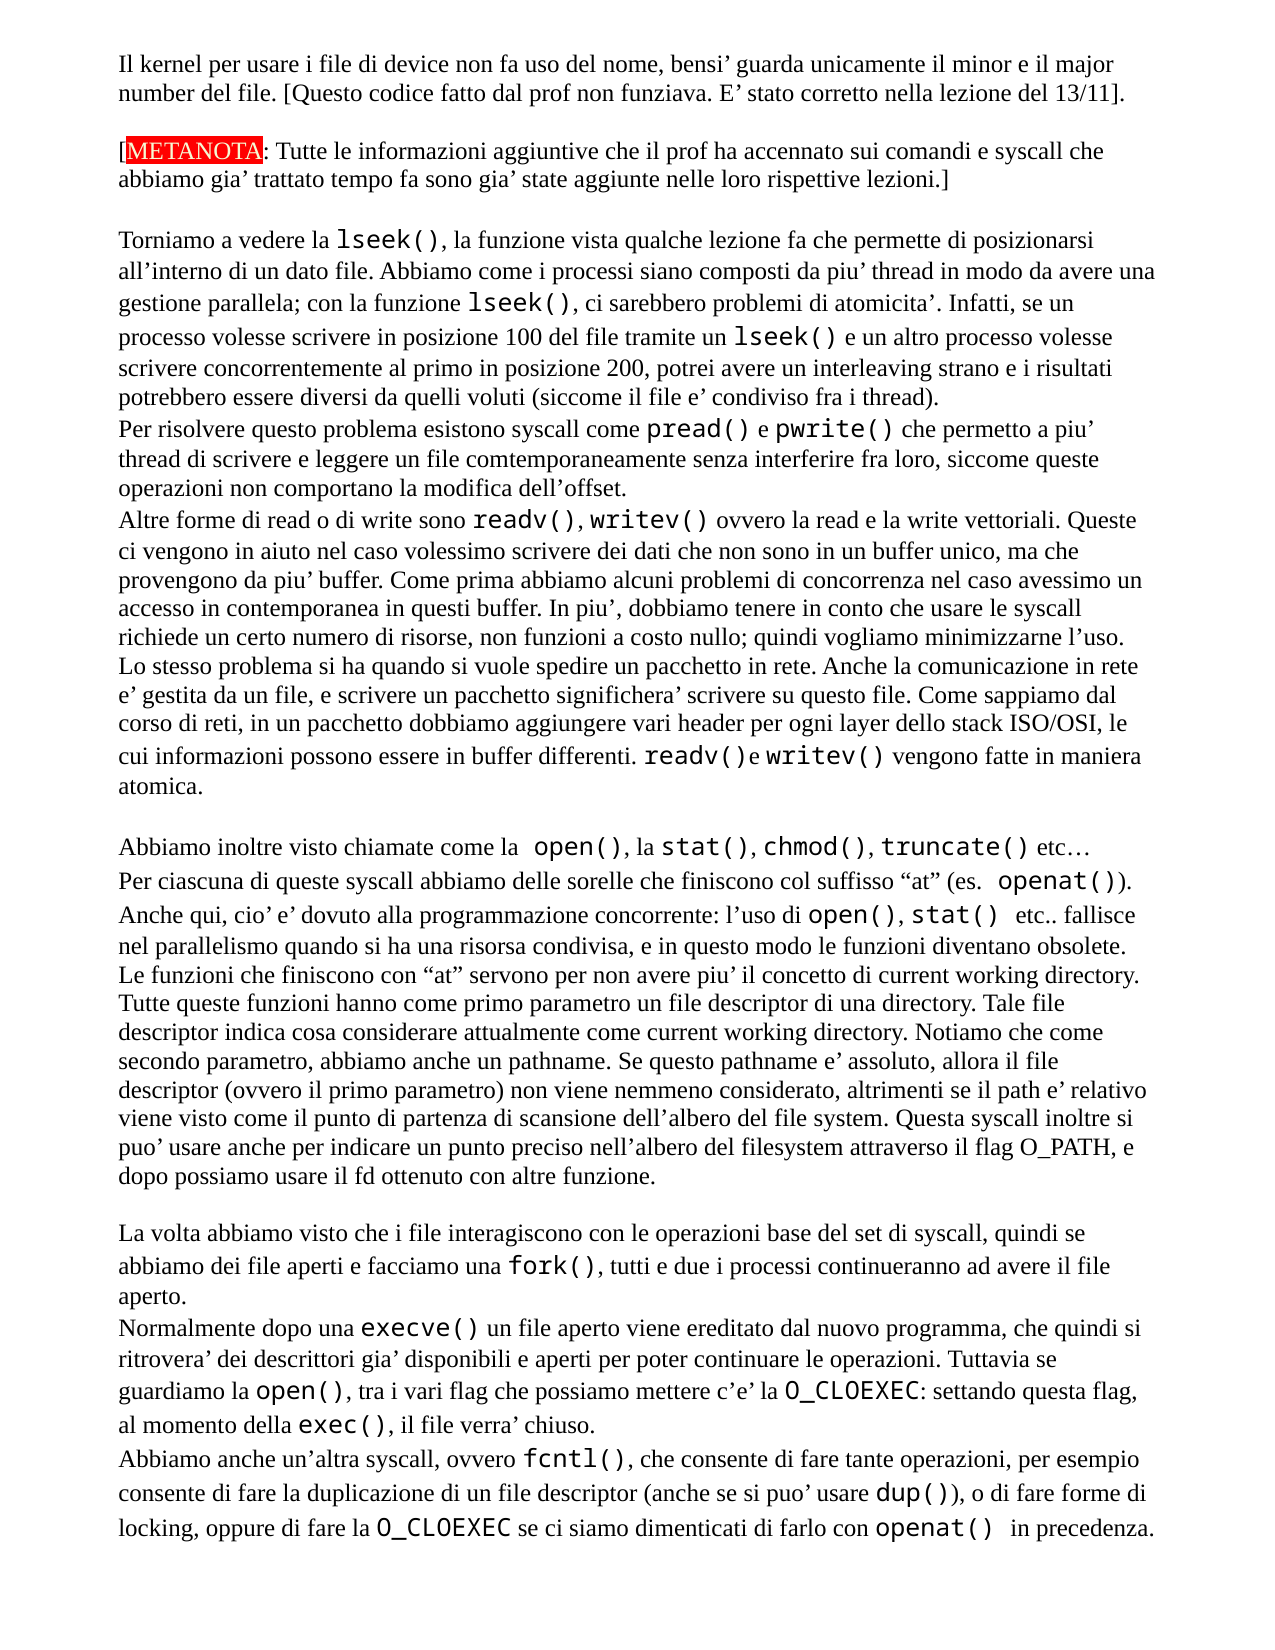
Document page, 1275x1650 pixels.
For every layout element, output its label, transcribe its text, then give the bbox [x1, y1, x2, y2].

text Torniamo a vedere la lseek(), la funzione vista qualche lezione fa che permette di posizionarsi all’interno di un dato file. Abbiamo come i processi siano composti da piu’ thread in modo da avere una gestione parallela; con la funzione lseek(), ci sarebbero problemi di atomicita’. Infatti, se un processo volesse scrivere in posizione 100 del file tramite un lseek() e un altro processo volesse scrivere concorrentemente al primo in posizione 200, potrei avere un interleaving strano e i risultati potrebbero essere diversi da quelli voluti (siccome il file e’ condiviso fra i thread). [118, 222, 1157, 410]
text Per risolvere questo problema esistono syscall come pread() e pwrite() che permetto a piu’ thread di scrivere e leggere un file comtemporaneamente senza interferire fra loro, siccome queste operazioni non comportano la modifica dell’offset. [118, 410, 1157, 502]
text Normalmente dopo una execve() un file aperto viene ereditato dal nuovo programma, che quindi si ritrovera’ dei descrittori gia’ disponibili e aperti per poter continuare le operazioni. Tuttavia se guardiamo la open(), tra i vari flag che possiamo mettere c’e’ la O_CLOEXEC: settando questa flag, al momento della exec(), il file verra’ chiuso. [118, 1310, 1157, 1441]
text [METANOTA: Tutte le informazioni aggiuntive che il prof ha accennato sui comandi e syscall che abbiamo gia’ trattato tempo fa sono gia’ state aggiunte nelle loro rispettive lezioni.] [118, 136, 1157, 193]
text Abbiamo inoltre visto chiamate come la open(), la stat(), chmod(), truncate() etc… [118, 829, 1157, 863]
text Abbiamo anche un’altra syscall, ovvero fcntl(), che consente di fare tante operazioni, per esempio consente di fare la duplicazione di un file descriptor (anche se si puo’ usare dup()), o di fare forme di locking, oppure di fare la O_CLOEXEC se ci siamo dimenticati di farlo con openat() in precedenza. [118, 1441, 1157, 1543]
text Il kernel per usare i file di device non fa uso del nome, bensi’ guarda unicamente il minor e il major number del file. [Questo codice fatto dal prof non funziava. E’ stato corretto nella lezione del 13/11]. [118, 49, 1157, 107]
text Per ciascuna di queste syscall abbiamo delle sorelle che finiscono col suffisso “at” (es. openat()). Anche qui, cio’ e’ dovuto alla programmazione concorrente: l’uso di open(), stat() etc.. fallisce nel parallelismo quando si ha una risorsa condivisa, e in questo modo le funzioni diventano obsolete. Le funzioni che finiscono con “at” servono per non avere piu’ il concetto di current working directory. Tutte queste funzioni hanno come primo parametro un file descriptor di una directory. Tale file descriptor indica cosa considerare attualmente come current working directory. Notiamo che come secondo parametro, abbiamo anche un pathname. Se questo pathname e’ assoluto, allora il file descriptor (ovvero il primo parametro) non viene nemmeno considerato, altrimenti se il path e’ relativo viene visto come il punto di partenza di scansione dell’albero del file system. Questa syscall inoltre si puo’ usare anche per indicare un punto preciso nell’albero del filesystem attraverso il flag O_PATH, e dopo possiamo usare il fd ottenuto con altre funzione. [118, 863, 1157, 1190]
text La volta abbiamo visto che i file interagiscono con le operazioni base del set di syscall, quindi se abbiamo dei file aperti e facciamo una fork(), tutti e due i processi continueranno ad avere il file aperto. [118, 1218, 1157, 1310]
text Altre forme di read o di write sono readv(), writev() ovvero la read e la write vettoriali. Queste ci vengono in aiuto nel caso volessimo scrivere dei dati che non sono in un buffer unico, ma che provengono da piu’ buffer. Come prima abbiamo alcuni problemi di concorrenza nel caso avessimo un accesso in contemporanea in questi buffer. In piu’, dobbiamo tenere in conto che usare le syscall richiede un certo numero di risorse, non funzioni a costo nullo; quindi vogliamo minimizzarne l’uso. Lo stesso problema si ha quando si vuole spedire un pacchetto in rete. Anche la comunicazione in rete e’ gestita da un file, e scrivere un pacchetto significhera’ scrivere su questo file. Come sappiamo dal corso di reti, in un pacchetto dobbiamo aggiungere vari header per ogni layer dello stack ISO/OSI, le cui informazioni possono essere in buffer differenti. readv()e writev() vengono fatte in maniera atomica. [118, 502, 1157, 800]
